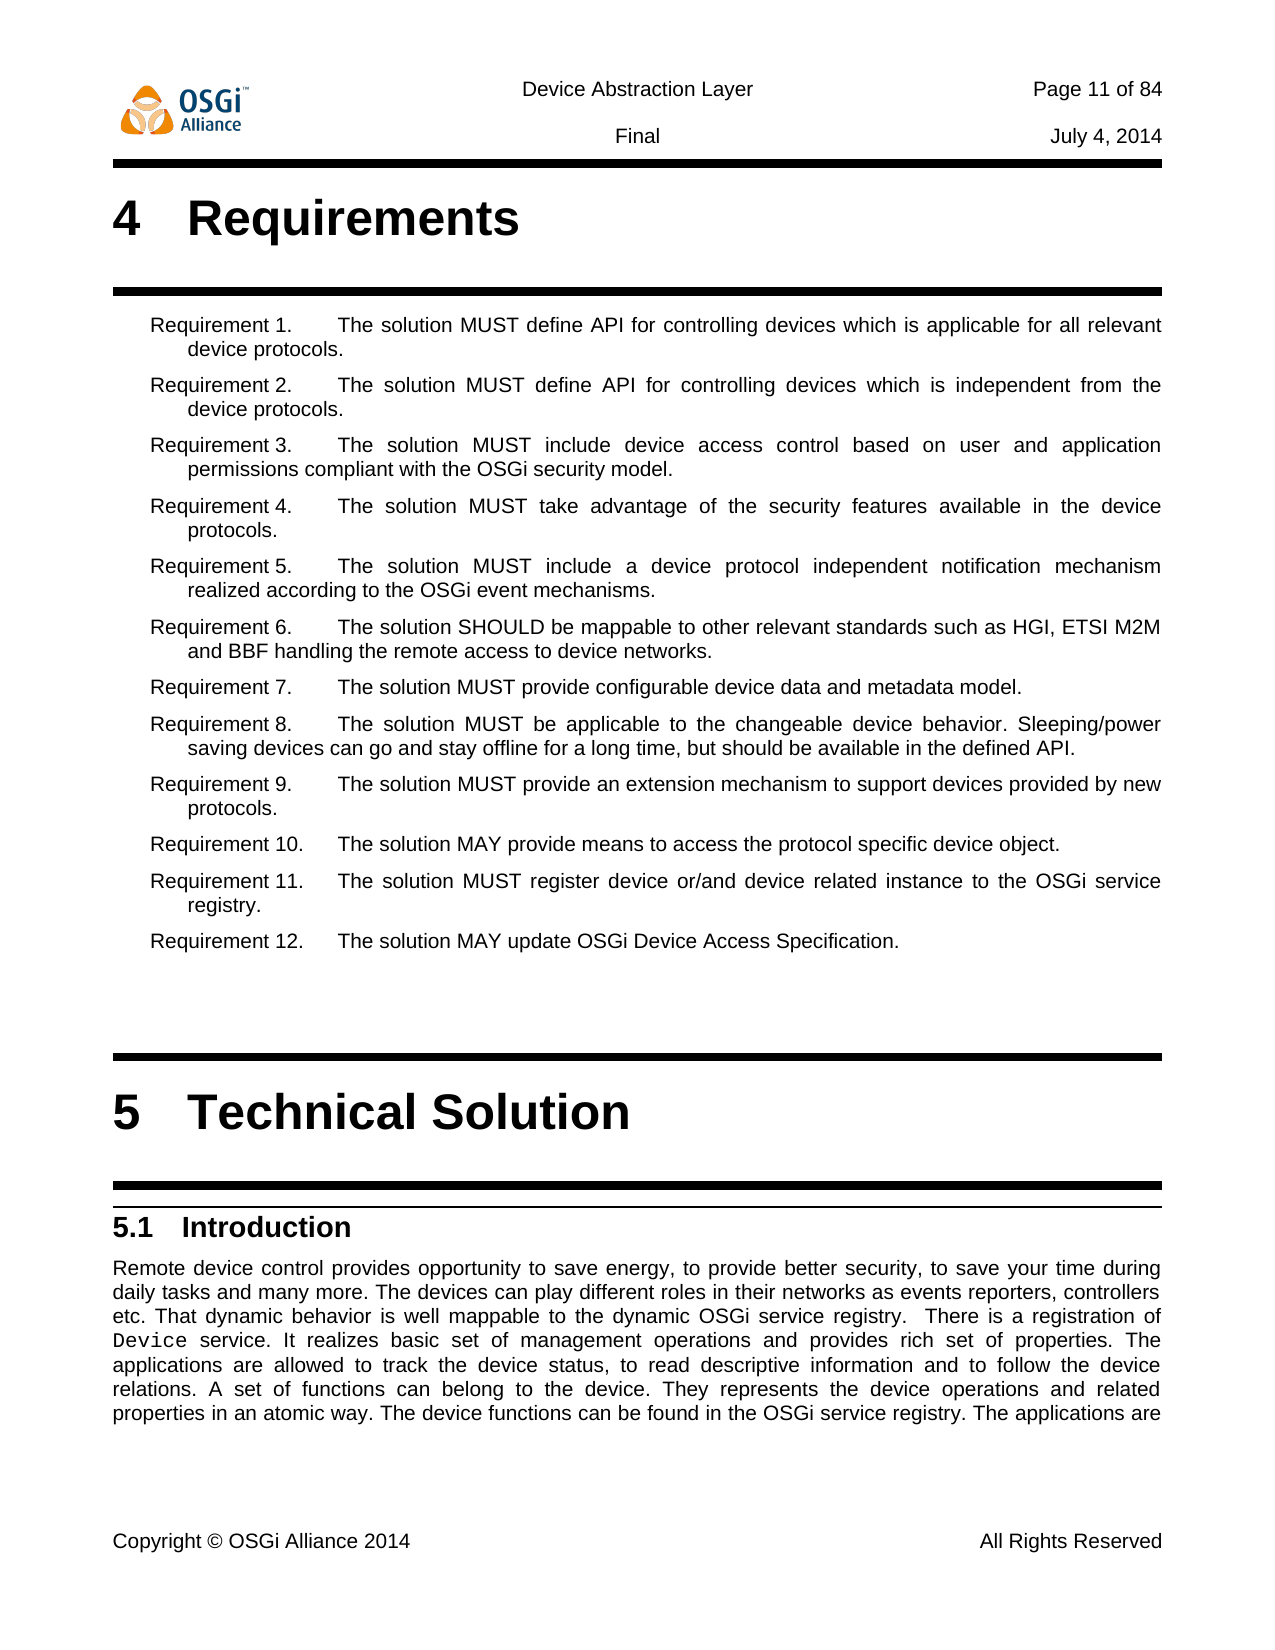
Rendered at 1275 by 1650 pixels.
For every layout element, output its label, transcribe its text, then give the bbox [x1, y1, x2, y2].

list The solution MAY provide means to access the protocol specific device object. [150, 832, 1162, 856]
list The solution MUST take advantage of the security features available in the device protocols. [150, 494, 1162, 542]
list The solution MAY update OSGi Device Access Specification. [150, 929, 1162, 953]
subtitle Introduction [112, 1207, 1162, 1243]
list The solution SHOULD be mappable to other relevant standards such as HGI, ETSI M2M and BBF handling the remote access to device networks. [150, 614, 1162, 662]
list The solution MUST define API for controlling devices which is independent from the device protocols. [150, 373, 1162, 421]
text Remote device control provides opportunity to save energy, to provide better security, to save your time during daily tasks and many more. The devices can play different roles in their networks as events reporters, controllers etc. That dynamic behavior is well mappable to the dynamic OSGi service registry. There is a registration of Device service. It realizes basic set of management operations and provides rich set of properties. The applications are allowed to track the device status, to read descriptive information and to follow the device relations. A set of functions can belong to the device. They represents the device operations and related properties in an atomic way. The device functions can be found in the OSGi service registry. The applications are [112, 1256, 1162, 1425]
list The solution MUST provide an extension mechanism to support devices provided by new protocols. [150, 772, 1162, 820]
list The solution MUST include device access control based on user and application permissions compliant with the OSGi security model. [150, 433, 1162, 481]
list The solution MUST register device or/and device related instance to the OSGi service registry. [150, 869, 1162, 917]
picture [113, 78, 257, 142]
subtitle Requirements [112, 160, 1162, 296]
subtitle Technical Solution [112, 1054, 1162, 1190]
list The solution MUST provide configurable device data and metadata model. [150, 675, 1162, 699]
list The solution MUST define API for controlling devices which is applicable for all relevant device protocols. [150, 312, 1162, 360]
list The solution MUST include a device protocol independent notification mechanism realized according to the OSGi event mechanisms. [150, 554, 1162, 602]
list The solution MUST be applicable to the changeable device behavior. Sleeping/power saving devices can go and stay offline for a long time, but should be available in the defined API. [150, 711, 1162, 759]
